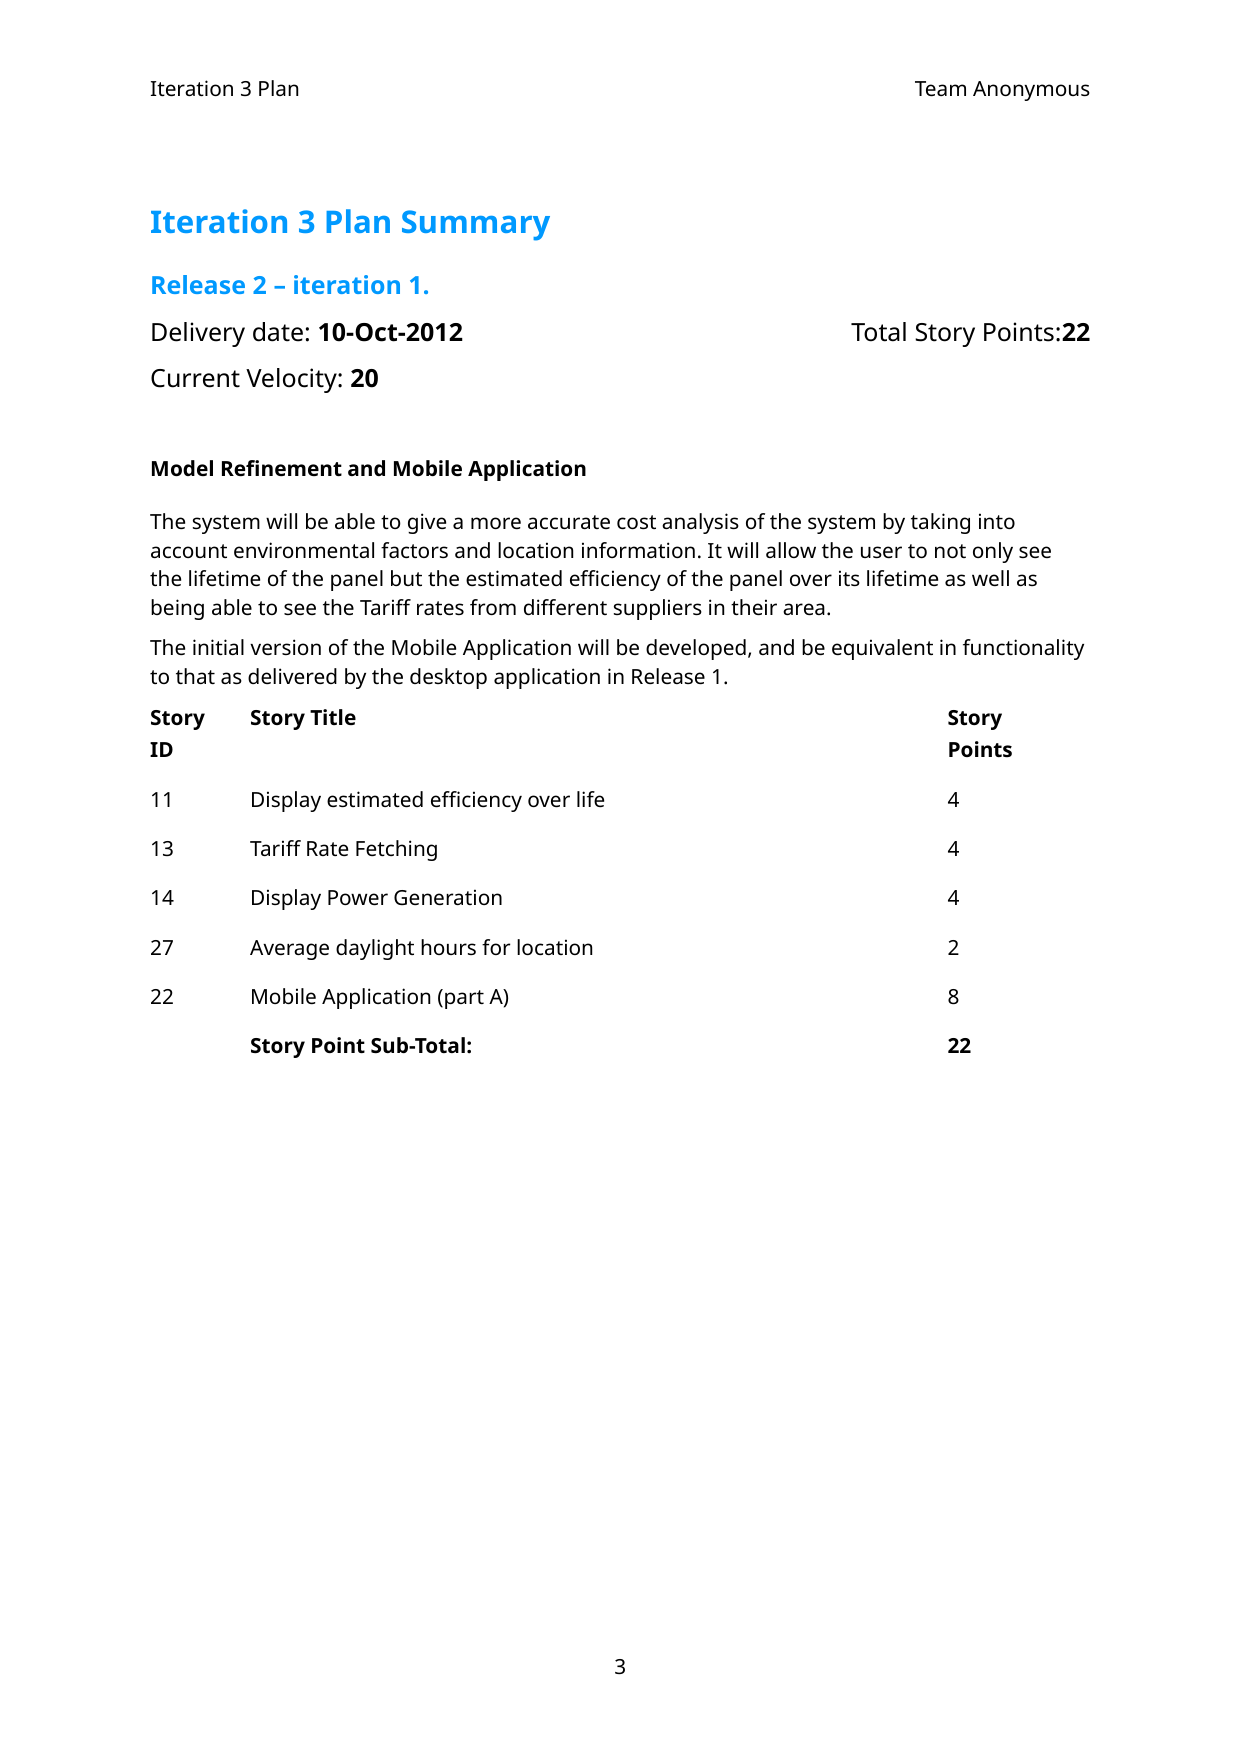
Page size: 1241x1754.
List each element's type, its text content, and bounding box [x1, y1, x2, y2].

text Delivery date: 10-Oct-2012 Total Story Points:22 [150, 314, 1090, 348]
subtitle Iteration 3 Plan Summary [150, 200, 1090, 243]
table_cell 22 [139, 982, 239, 1031]
table_cell [139, 1031, 239, 1080]
table_cell Mobile Application (part A) [239, 982, 936, 1031]
table_cell 11 [139, 785, 239, 834]
text Model Refinement and Mobile Application [150, 454, 1090, 482]
text The initial version of the Mobile Application will be developed, and be equivalent in functionality to that as delivered by the desktop application in Release 1. [150, 633, 1090, 690]
table_header Story Title [239, 703, 936, 785]
table_header Story Points [936, 703, 1084, 785]
text Current Velocity: 20 [150, 361, 1090, 395]
table_cell 4 [936, 785, 1084, 834]
table_header Story ID [139, 703, 239, 785]
table_cell Display Power Generation [239, 883, 936, 933]
table_cell Average daylight hours for location [239, 933, 936, 982]
table_cell 27 [139, 933, 239, 982]
table_cell 2 [936, 933, 1084, 982]
table_cell Display estimated efficiency over life [239, 785, 936, 834]
table_cell 4 [936, 883, 1084, 933]
table_cell Tariff Rate Fetching [239, 834, 936, 883]
subtitle Release 2 – iteration 1. [150, 268, 1090, 302]
table_cell 8 [936, 982, 1084, 1031]
table_cell Story Point Sub-Total: [239, 1031, 936, 1080]
table_cell 14 [139, 883, 239, 933]
table_cell 13 [139, 834, 239, 883]
text The system will be able to give a more accurate cost analysis of the system by taking into account environmental factors and location information. It will allow the user to not only see the lifetime of the panel but the estimated efficiency of the panel over its lifetime as well as being able to see the Tariff rates from different suppliers in their area. [150, 507, 1090, 621]
table_cell 22 [936, 1031, 1084, 1080]
table_cell 4 [936, 834, 1084, 883]
